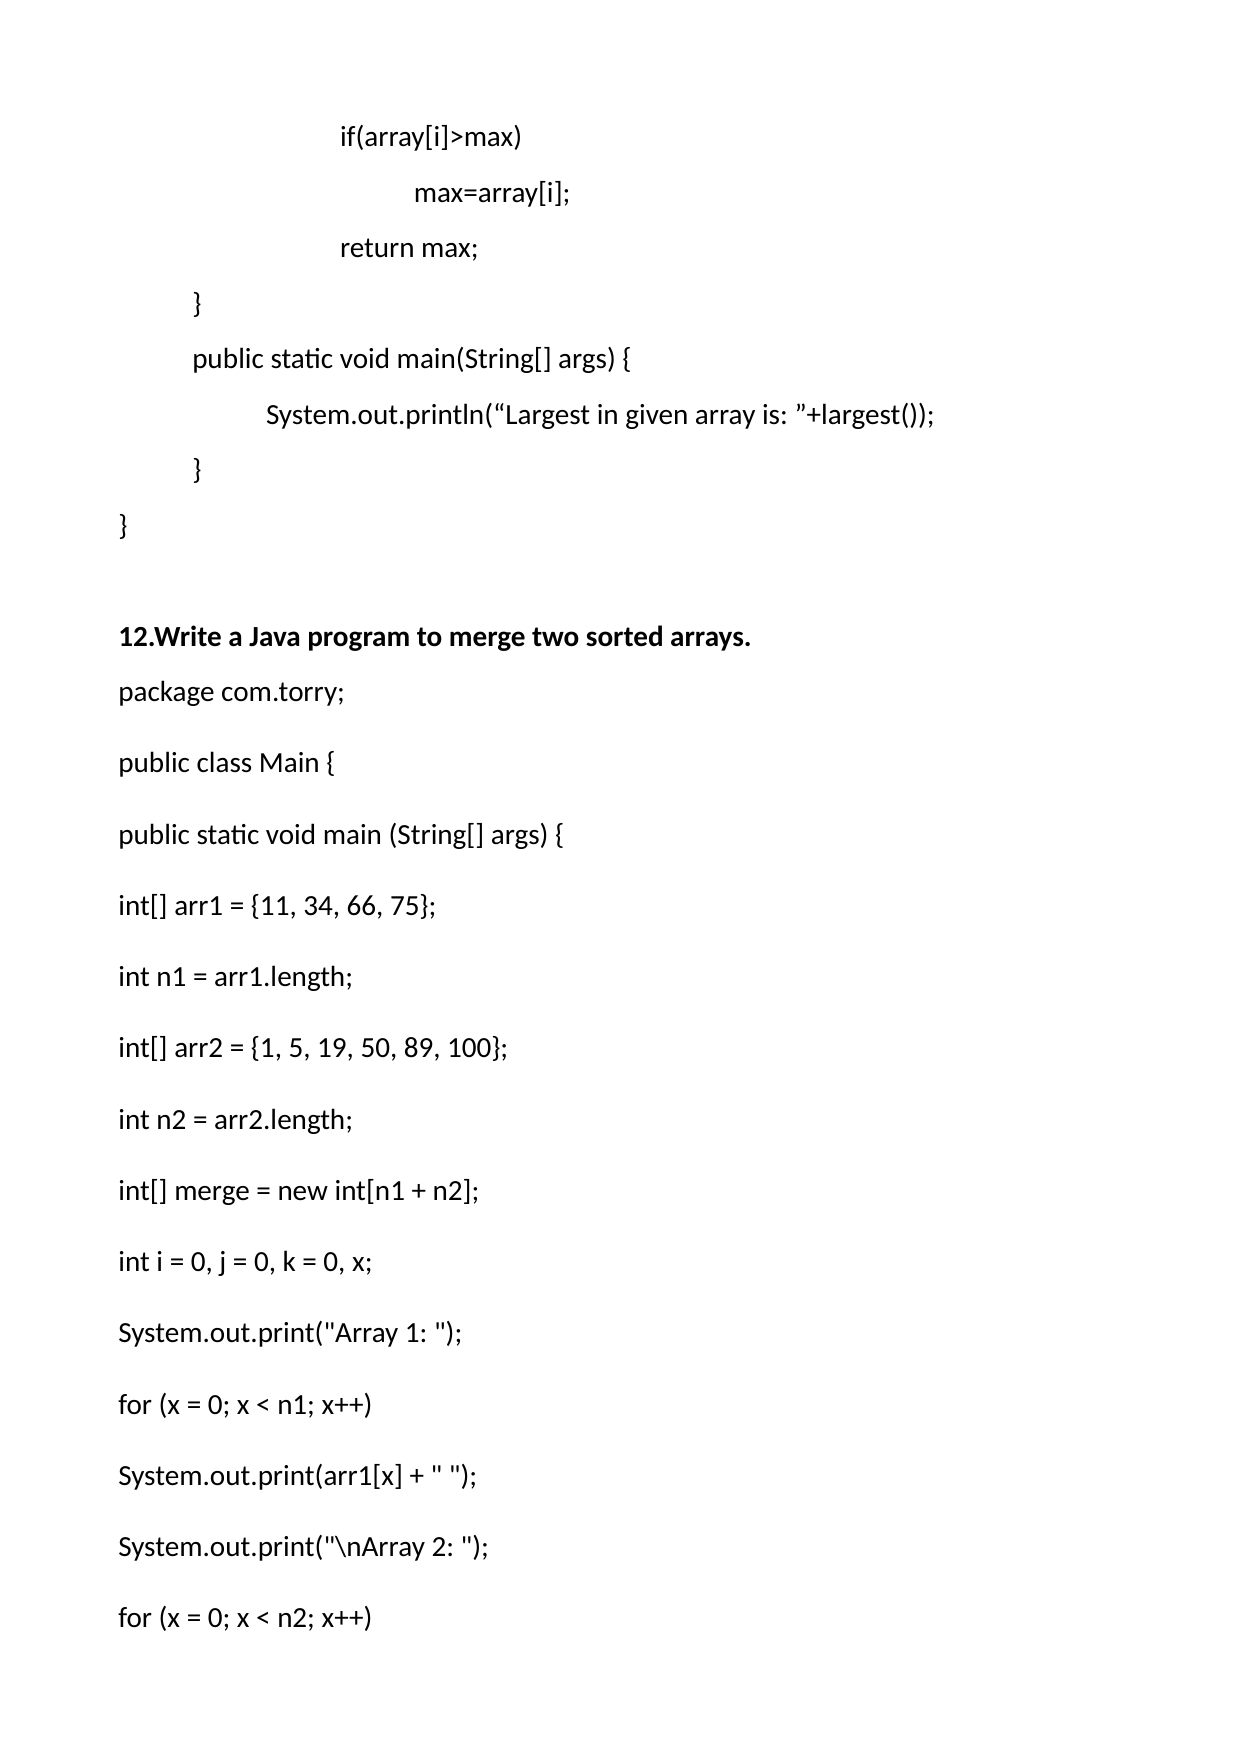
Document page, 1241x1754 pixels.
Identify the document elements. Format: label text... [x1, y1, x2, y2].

text max=array[i]; [118, 174, 1122, 209]
text } [118, 451, 1122, 487]
text } [118, 507, 1122, 542]
text package com.torry; public class Main { public static void main (String[] args) { int[] arr1 = {11, 34, 66, 75}; int n1 = arr1.length; int[] arr2 = {1, 5, 19, 50, 89, 100}; int n2 = arr2.length; int[] merge = new int[n1 + n2]; int i = 0, j = 0, k = 0, x; System.out.print("Array 1: "); for (x = 0; x < n1; x++) System.out.print(arr1[x] + " "); System.out.print("\nArray 2: "); for (x = 0; x < n2; x++) [118, 673, 1122, 1635]
text System.out.println(“Largest in given array is: ”+largest()); [118, 396, 1122, 431]
text 12.Write a Java program to merge two sorted arrays. [118, 618, 1122, 653]
text public static void main(String[] args) { [118, 340, 1122, 376]
text } [118, 285, 1122, 320]
text if(array[i]>max) [118, 118, 1122, 154]
text return max; [118, 229, 1122, 265]
